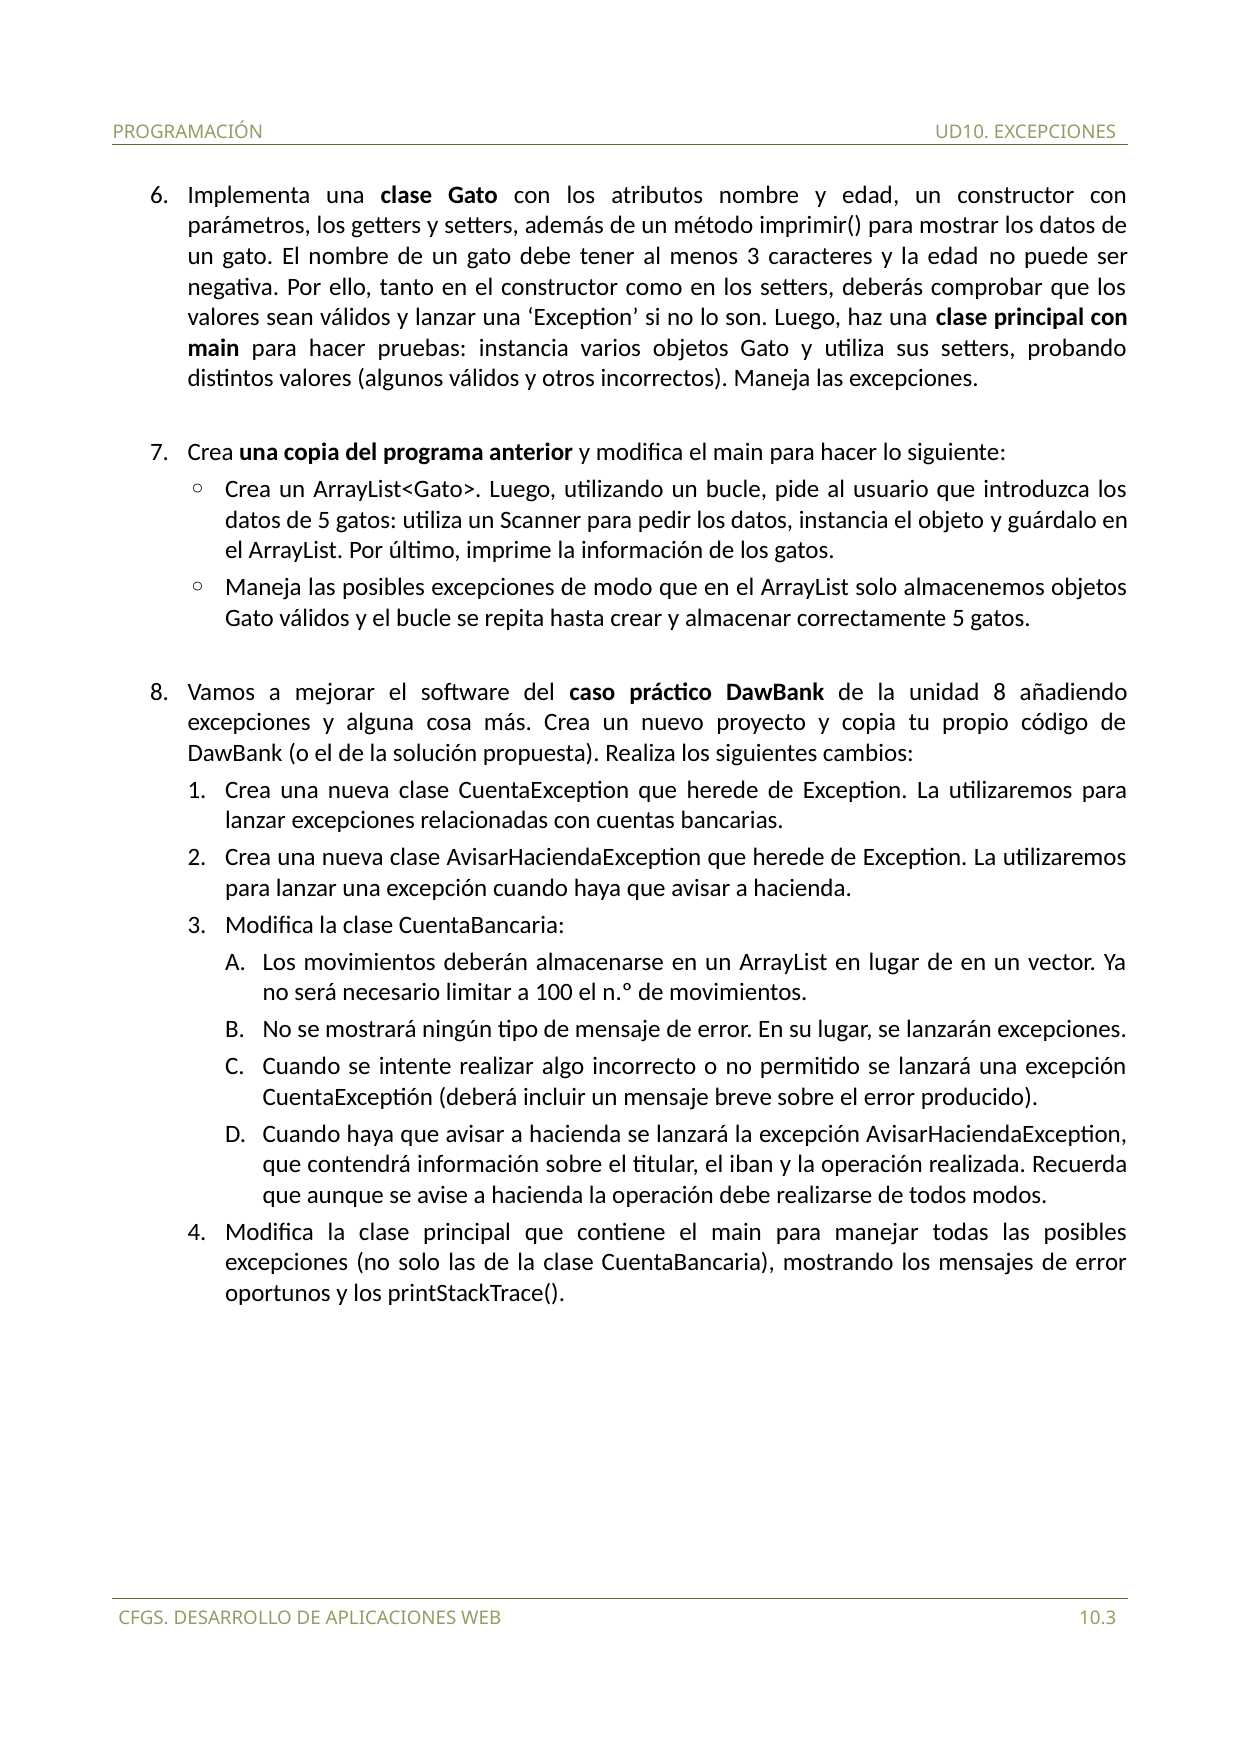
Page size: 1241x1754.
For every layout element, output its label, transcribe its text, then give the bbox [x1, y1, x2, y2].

list Crea una copia del programa anterior y modifica el main para hacer lo siguiente: [150, 436, 1128, 467]
list Maneja las posibles excepciones de modo que en el ArrayList solo almacenemos objetos Gato válidos y el bucle se repita hasta crear y almacenar correctamente 5 gatos. [187, 571, 1128, 632]
list Cuando haya que avisar a hacienda se lanzará la excepción AvisarHaciendaException, que contendrá información sobre el titular, el iban y la operación realizada. Recuerda que aunque se avise a hacienda la operación debe realizarse de todos modos. [225, 1118, 1128, 1209]
list Modifica la clase CuentaBancaria: [187, 909, 1128, 939]
list Crea una nueva clase CuentaException que herede de Exception. La utilizaremos para lanzar excepciones relacionadas con cuentas bancarias. [187, 774, 1128, 835]
list Crea un ArrayList<Gato>. Luego, utilizando un bucle, pide al usuario que introduzca los datos de 5 gatos: utiliza un Scanner para pedir los datos, instancia el objeto y guárdalo en el ArrayList. Por último, imprime la información de los gatos. [187, 473, 1128, 565]
list Vamos a mejorar el software del caso práctico DawBank de la unidad 8 añadiendo excepciones y alguna cosa más. Crea un nuevo proyecto y copia tu propio código de DawBank (o el de la solución propuesta). Realiza los siguientes cambios: [150, 676, 1128, 767]
list Crea una nueva clase AvisarHaciendaException que herede de Exception. La utilizaremos para lanzar una excepción cuando haya que avisar a hacienda. [187, 841, 1128, 902]
list Implementa una clase Gato con los atributos nombre y edad, un constructor con parámetros, los getters y setters, además de un método imprimir() para mostrar los datos de un gato. El nombre de un gato debe tener al menos 3 caracteres y la edad no puede ser negativa. Por ello, tanto en el constructor como en los setters, deberás comprobar que los valores sean válidos y lanzar una ‘Exception’ si no lo son. Luego, haz una clase principal con main para hacer pruebas: instancia varios objetos Gato y utiliza sus setters, probando distintos valores (algunos válidos y otros incorrectos). Maneja las excepciones. [150, 179, 1128, 393]
list Modifica la clase principal que contiene el main para manejar todas las posibles excepciones (no solo las de la clase CuentaBancaria), mostrando los mensajes de error oportunos y los printStackTrace(). [187, 1216, 1128, 1307]
list Cuando se intente realizar algo incorrecto o no permitido se lanzará una excepción CuentaExceptión (deberá incluir un mensaje breve sobre el error producido). [225, 1050, 1128, 1111]
list Los movimientos deberán almacenarse en un ArrayList en lugar de en un vector. Ya no será necesario limitar a 100 el n.º de movimientos. [225, 946, 1128, 1007]
list No se mostrará ningún tipo de mensaje de error. En su lugar, se lanzarán excepciones. [225, 1013, 1128, 1044]
